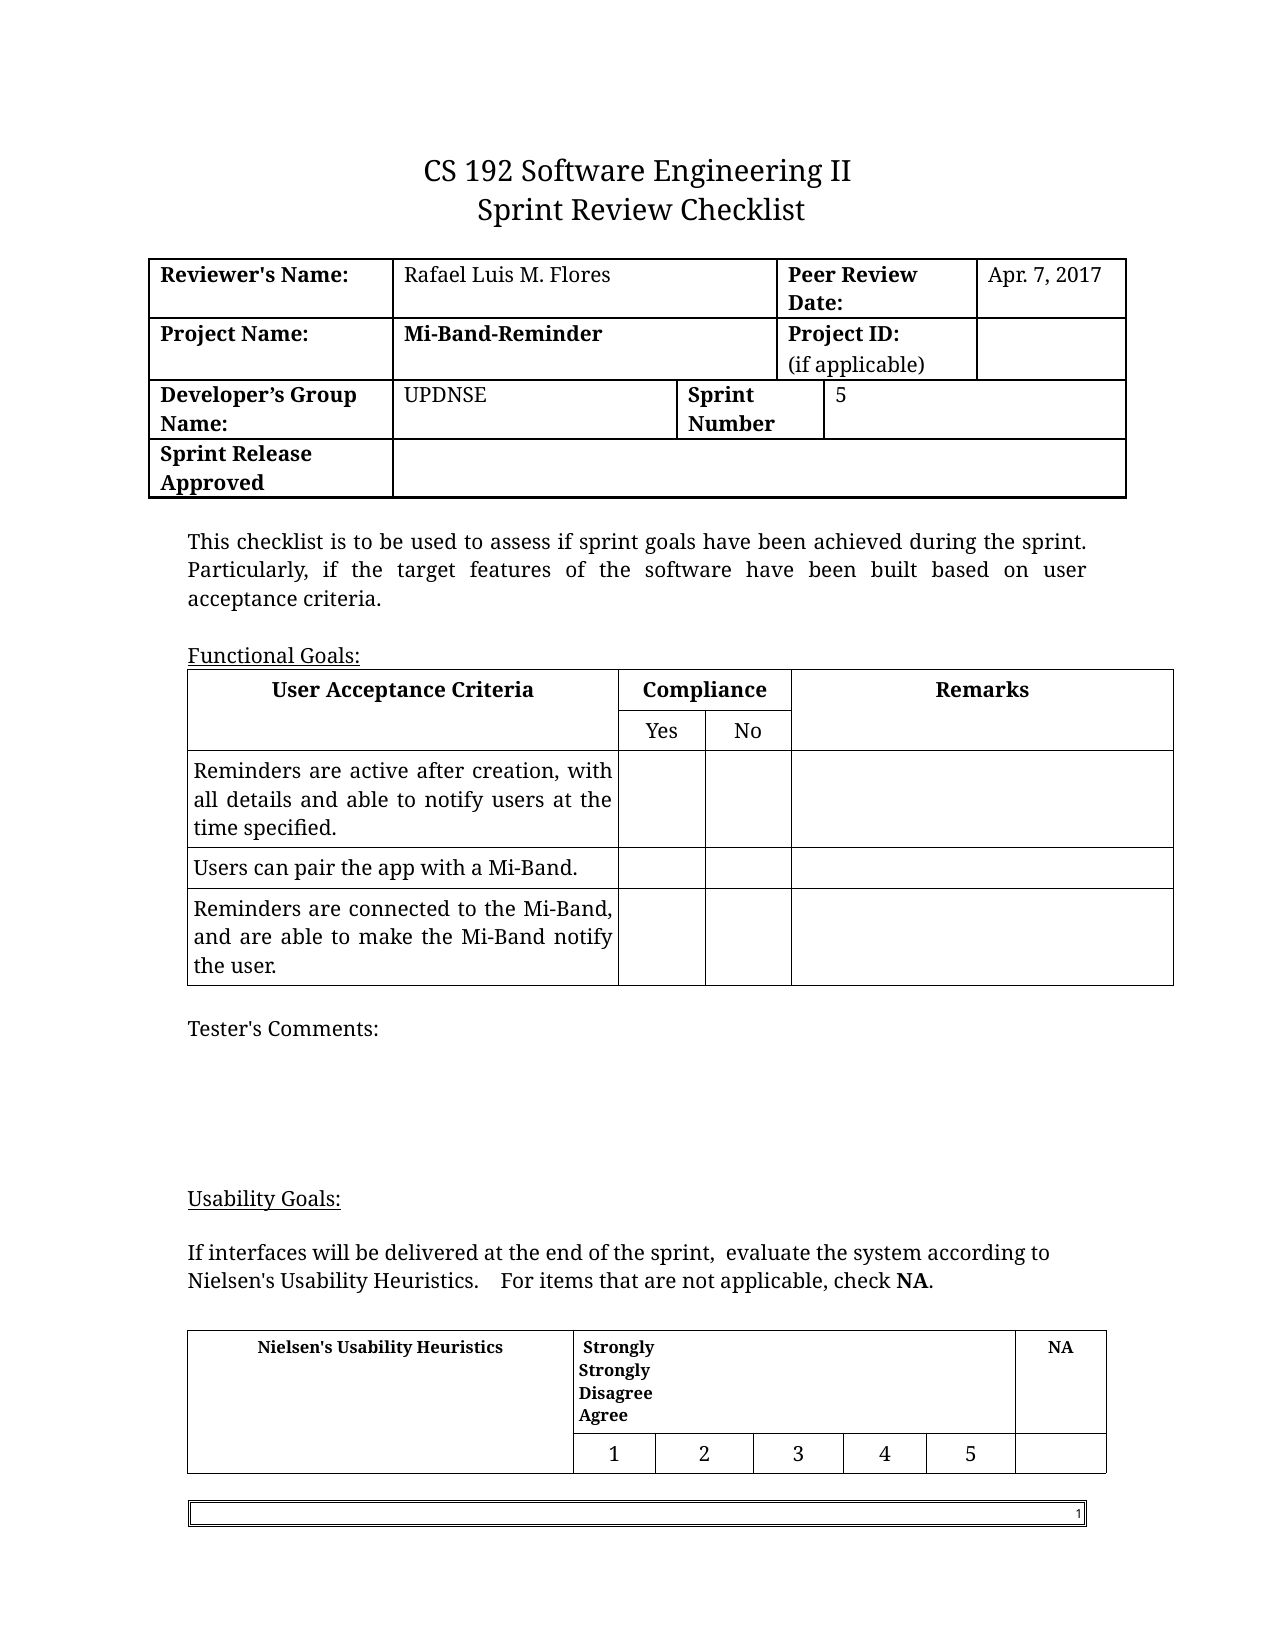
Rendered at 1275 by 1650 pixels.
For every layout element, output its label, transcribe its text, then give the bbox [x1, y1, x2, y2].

text Functional Goals: [187, 641, 1087, 669]
table_cell [706, 848, 791, 888]
table_cell 5 [927, 1434, 1015, 1473]
table_cell [706, 751, 791, 847]
text CS 192 Software Engineering II [187, 150, 1087, 190]
table_cell Project Name: [150, 319, 392, 378]
table_header Strongly Strongly Disagree Agree [574, 1331, 1015, 1432]
table_header Remarks [792, 670, 1173, 750]
table_cell [619, 751, 705, 847]
text Sprint Review Checklist [187, 190, 1087, 229]
table_cell Yes [619, 711, 705, 750]
table_header Compliance [619, 670, 791, 709]
table_cell 5 [825, 381, 1125, 437]
table_cell 2 [656, 1434, 753, 1473]
table_header Apr. 7, 2017 [978, 260, 1125, 317]
table_cell (if applicable) [778, 348, 976, 378]
table_cell [792, 848, 1173, 888]
table_cell Reminders are active after creation, with all details and able to notify users at the time specified. [188, 751, 618, 847]
text Usability Goals: [187, 1184, 1087, 1213]
table_cell Sprint Release Approved [150, 440, 392, 496]
table_header Reviewer's Name: [150, 260, 392, 317]
subtitle If interfaces will be delivered at the end of the sprint, evaluate the system according to Nielsen's Usability Heuristics. For items that are not applicable, check NA. [187, 1238, 1087, 1295]
table_cell [792, 889, 1173, 985]
table_cell [792, 751, 1173, 847]
table_cell 4 [844, 1434, 926, 1473]
table_cell No [706, 711, 791, 750]
table_cell Project ID: [778, 319, 976, 348]
table_cell 1 [574, 1434, 655, 1473]
table_header Peer Review Date: [778, 260, 976, 317]
table_cell UPDNSE [394, 381, 676, 437]
text This checklist is to be used to assess if sprint goals have been achieved during the sprint. Particularly, if the target features of the software have been built based on user acceptance criteria. [187, 527, 1087, 612]
table_header User Acceptance Criteria [188, 670, 618, 750]
table_cell [978, 319, 1125, 378]
table_cell [619, 848, 705, 888]
table_cell Sprint Number [678, 381, 823, 437]
table_cell [619, 889, 705, 985]
table_header Rafael Luis M. Flores [394, 260, 776, 317]
table_cell Reminders are connected to the Mi-Band, and are able to make the Mi-Band notify the user. [188, 889, 618, 985]
table_cell [1016, 1434, 1106, 1473]
text Tester's Comments: [187, 1014, 1087, 1042]
table_cell 3 [754, 1434, 843, 1473]
table_cell [394, 440, 1125, 496]
table_cell Mi-Band-Reminder [394, 319, 776, 378]
table_cell [706, 889, 791, 985]
table_cell Users can pair the app with a Mi-Band. [188, 848, 618, 888]
table_header NA [1016, 1331, 1106, 1432]
table_cell Developer’s Group Name: [150, 381, 392, 437]
table_header Nielsen's Usability Heuristics [188, 1331, 573, 1473]
